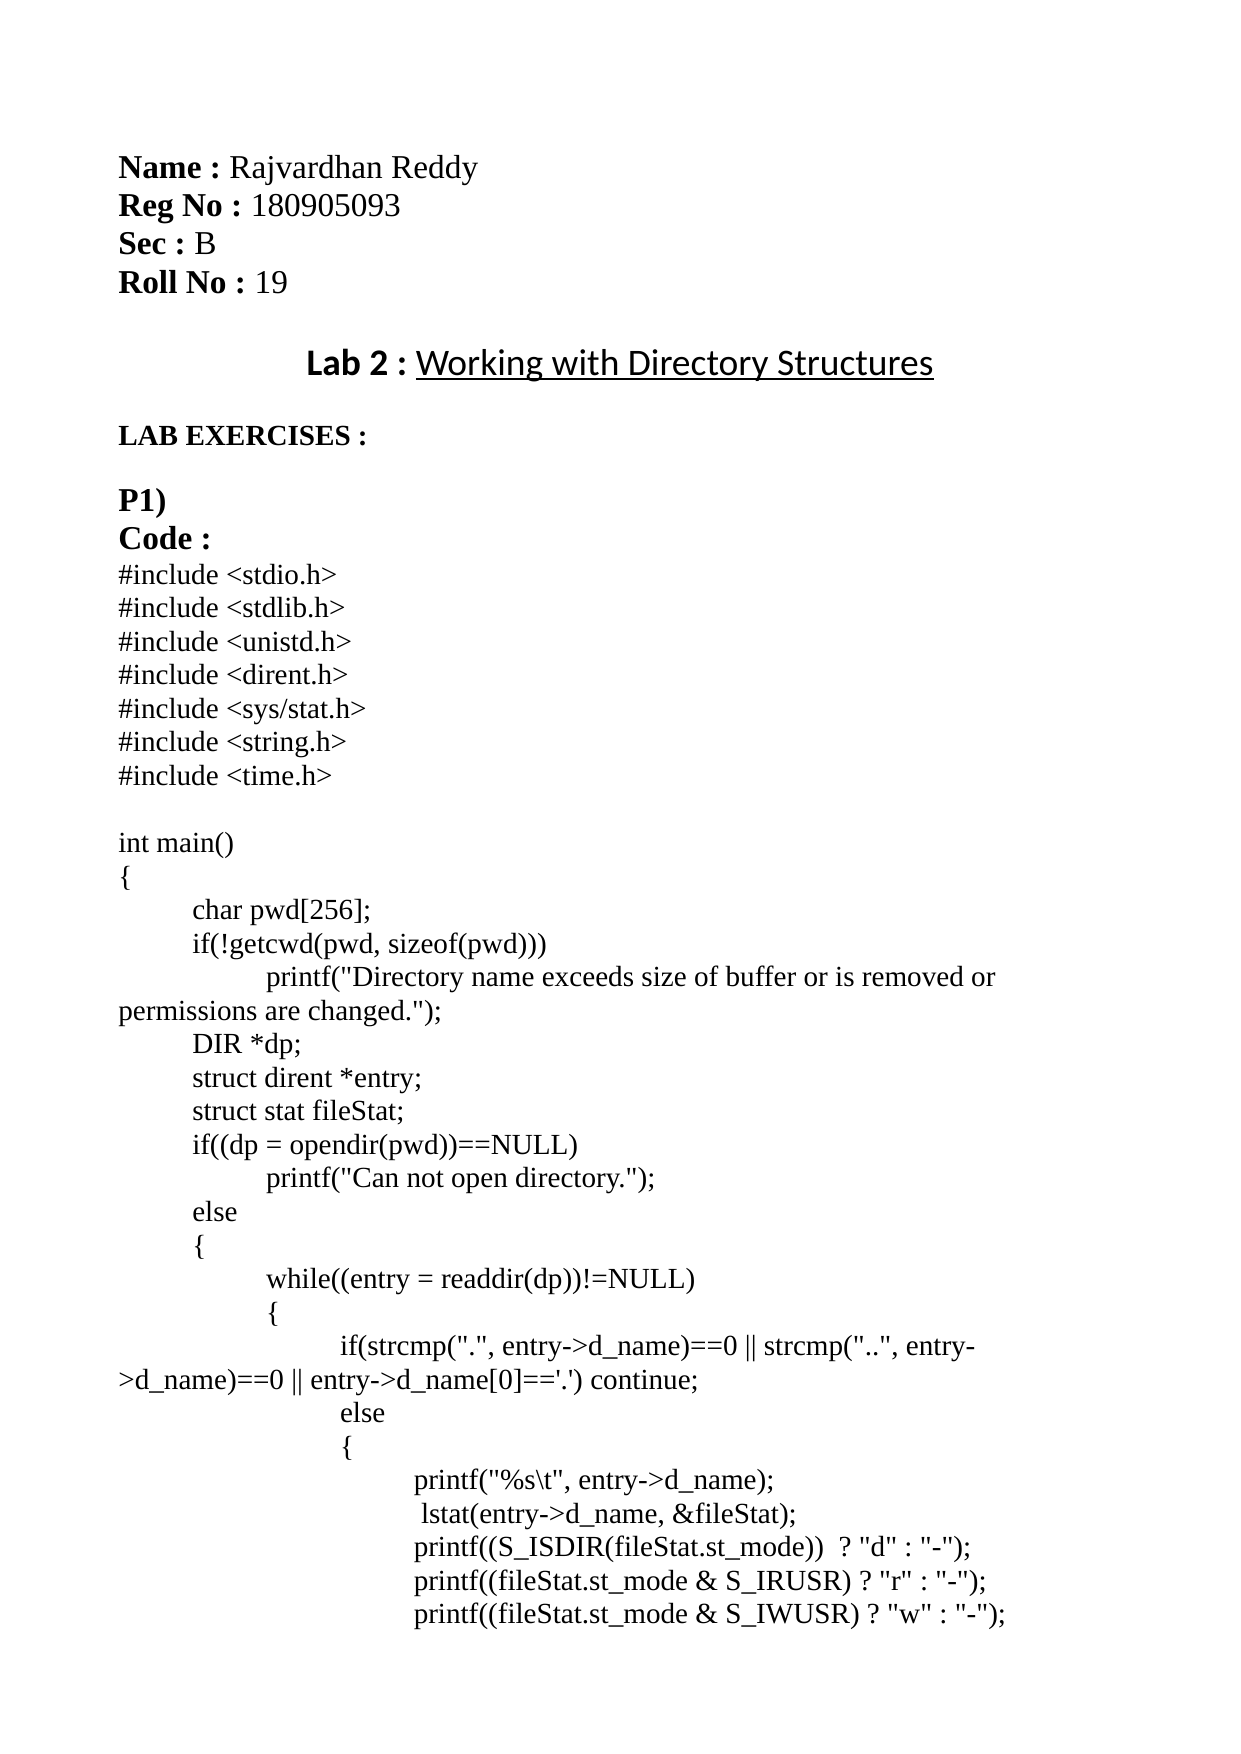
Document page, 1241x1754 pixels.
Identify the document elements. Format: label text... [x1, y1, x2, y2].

text Lab 2 : Working with Directory Structures [118, 338, 1122, 384]
text if(strcmp(".", entry->d_name)==0 || strcmp("..", entry->d_name)==0 || entry->d_name[0]=='.') continue; [118, 1328, 1122, 1395]
text { [118, 1228, 1122, 1261]
text struct stat fileStat; [118, 1093, 1122, 1127]
text if((dp = opendir(pwd))==NULL) [118, 1127, 1122, 1161]
text else [118, 1194, 1122, 1228]
text printf((fileStat.st_mode & S_IRUSR) ? "r" : "-"); [118, 1563, 1122, 1597]
text printf("Can not open directory."); [118, 1161, 1122, 1194]
text Name : Rajvardhan Reddy [118, 147, 1122, 185]
text if(!getcwd(pwd, sizeof(pwd))) [118, 926, 1122, 959]
text while((entry = readdir(dp))!=NULL) [118, 1261, 1122, 1295]
text printf("Directory name exceeds size of buffer or is removed or permissions are changed."); [118, 959, 1122, 1026]
text #include <sys/stat.h> [118, 691, 1122, 724]
text printf((S_ISDIR(fileStat.st_mode)) ? "d" : "-"); [118, 1529, 1122, 1563]
text lstat(entry->d_name, &fileStat); [118, 1496, 1122, 1529]
text char pwd[256]; [118, 892, 1122, 926]
text int main() [118, 825, 1122, 859]
text Roll No : 19 [118, 262, 1122, 300]
text { [118, 859, 1122, 892]
text DIR *dp; [118, 1026, 1122, 1060]
text #include <stdlib.h> [118, 590, 1122, 624]
text { [118, 1295, 1122, 1328]
text #include <dirent.h> [118, 657, 1122, 691]
text #include <unistd.h> [118, 624, 1122, 657]
text #include <stdio.h> [118, 557, 1122, 590]
text #include <time.h> [118, 758, 1122, 792]
text Sec : B [118, 223, 1122, 262]
text { [118, 1429, 1122, 1462]
text struct dirent *entry; [118, 1060, 1122, 1093]
text printf("%s\t", entry->d_name); [118, 1462, 1122, 1496]
text #include <string.h> [118, 724, 1122, 758]
text printf((fileStat.st_mode & S_IWUSR) ? "w" : "-"); [118, 1597, 1122, 1630]
text P1) [118, 480, 1122, 518]
text Reg No : 180905093 [118, 185, 1122, 223]
text Code : [118, 518, 1122, 557]
text else [118, 1395, 1122, 1429]
text LAB EXERCISES : [118, 418, 1122, 451]
